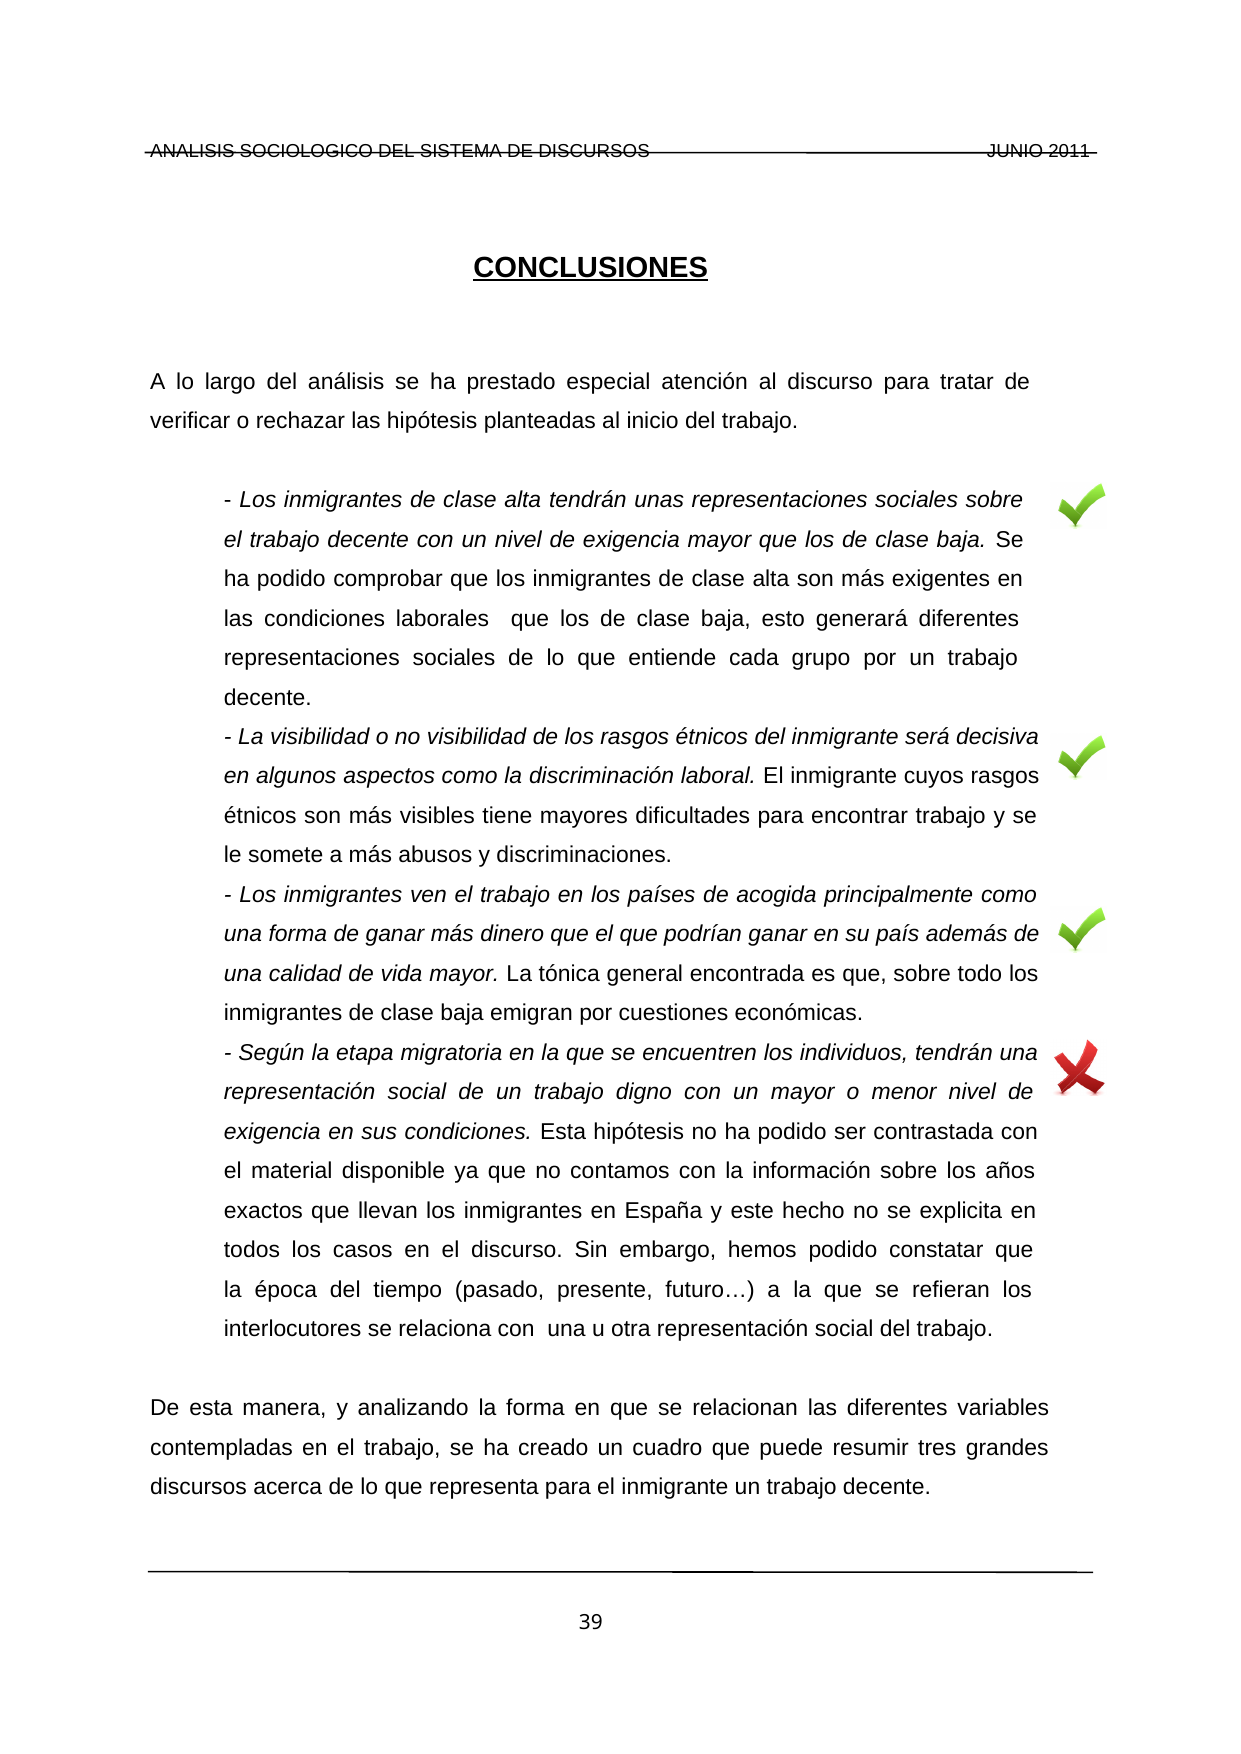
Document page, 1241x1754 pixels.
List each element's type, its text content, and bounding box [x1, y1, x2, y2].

text - Los inmigrantes ven el trabajo en los países de acogida principalmente como una forma de ganar más dinero que el que podrían ganar en su país además de una calidad de vida mayor. La tónica general encontrada es que, sobre todo los inmigrantes de clase baja emigran por cuestiones económicas. [187, 881, 1046, 1026]
text De esta manera, y analizando la forma en que se relacionan las diferentes variables contempladas en el trabajo, se ha creado un cuadro que puede resumir tres grandes discursos acerca de lo que representa para el inmigrante un trabajo decente. [150, 1394, 1050, 1499]
picture [1050, 906, 1107, 953]
text - Según la etapa migratoria en la que se encuentren los individuos, tendrán una representación social de un trabajo digno con un mayor o menor nivel de exigencia en sus condiciones. Esta hipótesis no ha podido ser contrastada con el material disponible ya que no contamos con la información sobre los años exactos que llevan los inmigrantes en España y este hecho no se explicita en todos los casos en el discurso. Sin embargo, hemos podido constatar que la época del tiempo (pasado, presente, futuro…) a la que se refieran los interlocutores se relaciona con una u otra representación social del trabajo. [187, 1039, 1046, 1341]
picture [1050, 482, 1107, 529]
text CONCLUSIONES [150, 250, 1031, 284]
picture [1050, 1039, 1107, 1096]
picture [1050, 733, 1107, 780]
text - Los inmigrantes de clase alta tendrán unas representaciones sociales sobre el trabajo decente con un nivel de exigencia mayor que los de clase baja. Se ha podido comprobar que los inmigrantes de clase alta son más exigentes en las condiciones laborales que los de clase baja, esto generará diferentes representaciones sociales de lo que entiende cada grupo por un trabajo decente. [150, 486, 1031, 710]
text - La visibilidad o no visibilidad de los rasgos étnicos del inmigrante será decisiva en algunos aspectos como la discriminación laboral. El inmigrante cuyos rasgos étnicos son más visibles tiene mayores dificultades para encontrar trabajo y se le somete a más abusos y discriminaciones. [187, 723, 1046, 868]
text A lo largo del análisis se ha prestado especial atención al discurso para tratar de verificar o rechazar las hipótesis planteadas al inicio del trabajo. [150, 368, 1031, 433]
